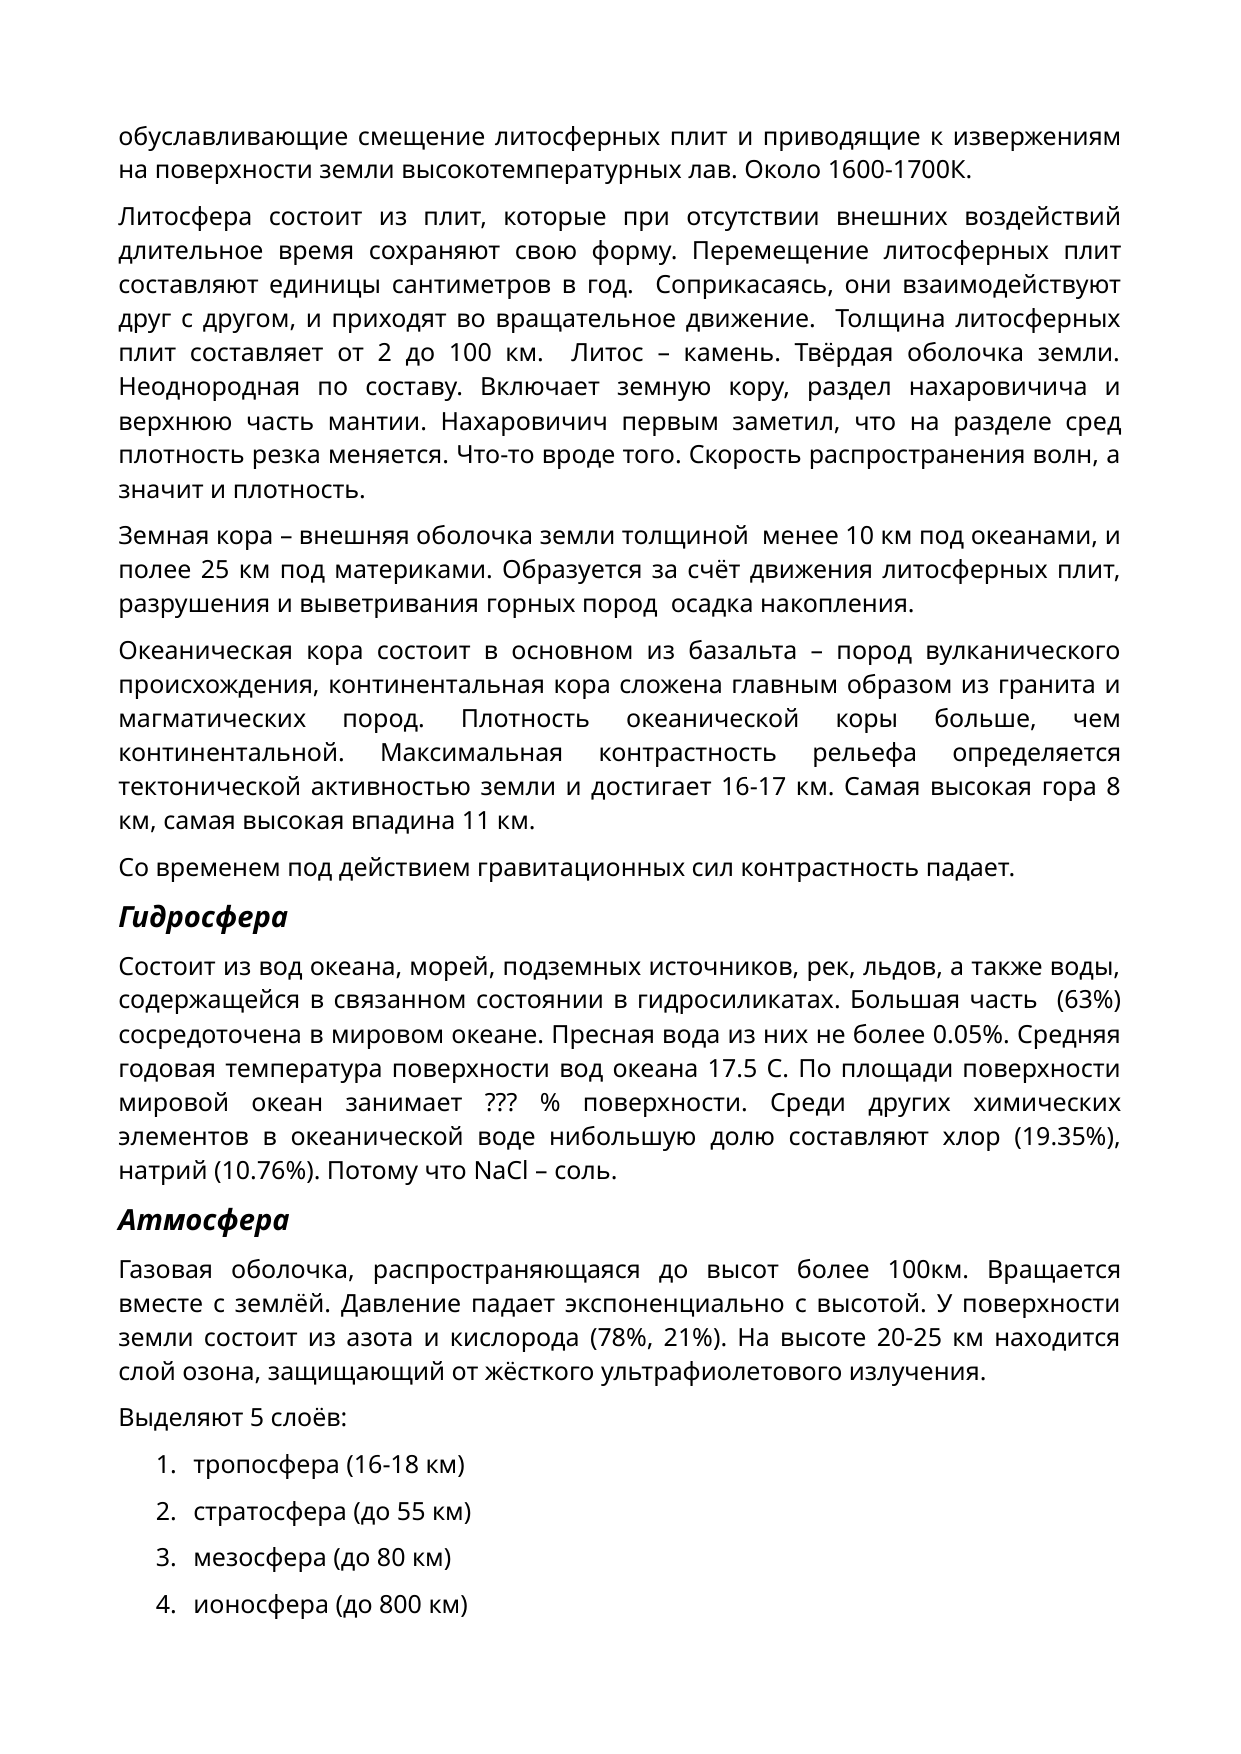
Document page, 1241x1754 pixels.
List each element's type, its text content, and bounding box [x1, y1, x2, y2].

text Океаническая кора состоит в основном из базальта – пород вулканического происхождения, континентальная кора сложена главным образом из гранита и магматических пород. Плотность океанической коры больше, чем континентальной. Максимальная контрастность рельефа определяется тектонической активностью земли и достигает 16-17 км. Самая высокая гора 8 км, самая высокая впадина 11 км. [118, 632, 1122, 837]
text Со временем под действием гравитационных сил контрастность падает. [118, 849, 1122, 883]
list ионосфера (до 800 км) [156, 1586, 1122, 1620]
text Состоит из вод океана, морей, подземных источников, рек, льдов, а также воды, содержащейся в связанном состоянии в гидросиликатах. Большая часть (63%) сосредоточена в мировом океане. Пресная вода из них не более 0.05%. Средняя годовая температура поверхности вод океана 17.5 С. По площади поверхности мировой океан занимает ??? % поверхности. Среди других химических элементов в океанической воде нибольшую долю составляют хлор (19.35%), натрий (10.76%). Потому что NaCl – соль. [118, 948, 1122, 1187]
list мезосфера (до 80 км) [156, 1540, 1122, 1574]
text Газовая оболочка, распространяющаяся до высот более 100км. Вращается вместе с землёй. Давление падает экспоненциально с высотой. У поверхности земли состоит из азота и кислорода (78%, 21%). На высоте 20-25 км находится слой озона, защищающий от жёсткого ультрафиолетового излучения. [118, 1251, 1122, 1387]
text Атмосфера [118, 1199, 1122, 1239]
text Земная кора – внешняя оболочка земли толщиной менее 10 км под океанами, и полее 25 км под материками. Образуется за счёт движения литосферных плит, разрушения и выветривания горных пород осадка накопления. [118, 518, 1122, 620]
list стратосфера (до 55 км) [156, 1493, 1122, 1527]
list тропосфера (16-18 км) [156, 1447, 1122, 1481]
text Выделяют 5 слоёв: [118, 1400, 1122, 1434]
text обуславливающие смещение литосферных плит и приводящие к извержениям на поверхности земли высокотемпературных лав. Около 1600-1700К. [118, 118, 1122, 186]
text Гидросфера [118, 896, 1122, 936]
text Литосфера состоит из плит, которые при отсутствии внешних воздействий длительное время сохраняют свою форму. Перемещение литосферных плит составляют единицы сантиметров в год. Соприкасаясь, они взаимодействуют друг с другом, и приходят во вращательное движение. Толщина литосферных плит составляет от 2 до 100 км. Литос – камень. Твёрдая оболочка земли. Неоднородная по составу. Включает земную кору, раздел нахаровичича и верхнюю часть мантии. Нахаровичич первым заметил, что на разделе сред плотность резка меняется. Что-то вроде того. Скорость распространения волн, а значит и плотность. [118, 199, 1122, 505]
